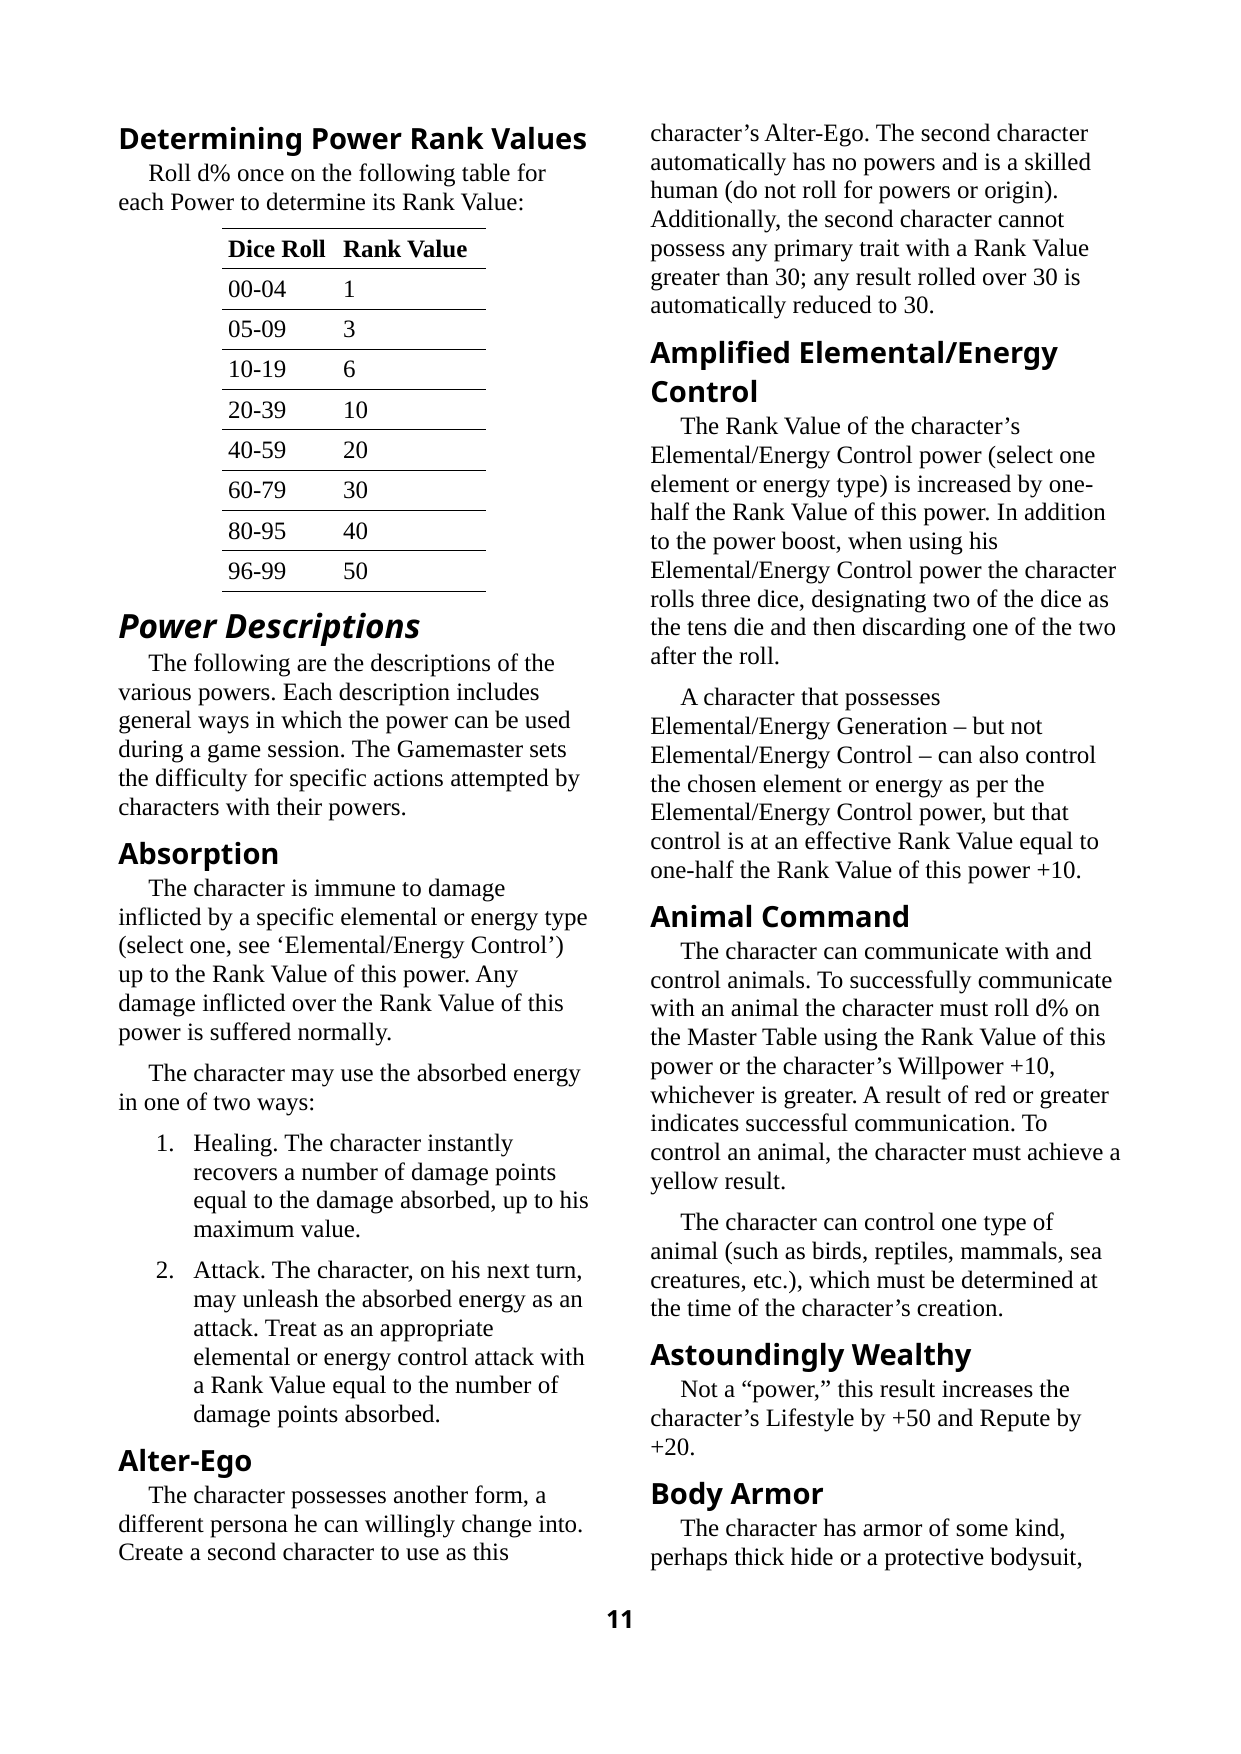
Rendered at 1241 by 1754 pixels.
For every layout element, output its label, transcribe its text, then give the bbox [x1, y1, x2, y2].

subtitle Determining Power Rank Values [118, 118, 590, 158]
table_cell 80-95 [222, 511, 337, 550]
subtitle Animal Command [650, 896, 1122, 936]
text The character can communicate with and control animals. To successfully communicate with an animal the character must roll d% on the Master Table using the Rank Value of this power or the character’s Willpower +10, whichever is greater. A result of red or greater indicates successful communication. To control an animal, the character must achieve a yellow result. [650, 936, 1122, 1195]
text The character has armor of some kind, perhaps thick hide or a protective bodysuit, [650, 1513, 1122, 1570]
subtitle Astoundingly Wealthy [650, 1335, 1122, 1374]
subtitle Body Armor [650, 1473, 1122, 1513]
subtitle Alter-Ego [118, 1440, 590, 1480]
text A character that possesses Elemental/Energy Generation – but not Elemental/Energy Control – can also control the chosen element or energy as per the Elemental/Energy Control power, but that control is at an effective Rank Value equal to one-half the Rank Value of this power +10. [650, 682, 1122, 884]
table_cell 10 [337, 390, 486, 429]
table_cell 20-39 [222, 390, 337, 429]
table_cell 3 [337, 310, 486, 349]
table_cell 05-09 [222, 310, 337, 349]
table_cell 00-04 [222, 269, 337, 308]
table_cell 40-59 [222, 430, 337, 470]
table_cell 20 [337, 430, 486, 470]
text character’s Alter-Ego. The second character automatically has no powers and is a skilled human (do not roll for powers or origin). Additionally, the second character cannot possess any primary trait with a Rank Value greater than 30; any result rolled over 30 is automatically reduced to 30. [650, 118, 1122, 319]
subtitle Absorption [118, 833, 590, 873]
text The Rank Value of the character’s Elemental/Energy Control power (select one element or energy type) is increased by one-half the Rank Value of this power. In addition to the power boost, when using his Elemental/Energy Control power the character rolls three dice, designating two of the dice as the tens die and then discarding one of the two after the roll. [650, 411, 1122, 670]
subtitle Amplified Elemental/Energy Control [650, 332, 1122, 411]
text Roll d% once on the following table for each Power to determine its Rank Value: [118, 158, 590, 215]
table_cell 30 [337, 471, 486, 510]
list Attack. The character, on his next turn, may unleash the absorbed energy as an attack. Treat as an appropriate elemental or energy control attack with a Rank Value equal to the number of damage points absorbed. [156, 1255, 590, 1428]
table_cell 10-19 [222, 350, 337, 389]
table_cell 60-79 [222, 471, 337, 510]
table_cell 96-99 [222, 551, 337, 591]
list Healing. The character instantly recovers a number of damage points equal to the damage absorbed, up to his maximum value. [156, 1128, 590, 1243]
table_header Rank Value [337, 229, 486, 268]
text The following are the descriptions of the various powers. Each description includes general ways in which the power can be used during a game session. The Gamemaster sets the difficulty for specific actions attempted by characters with their powers. [118, 648, 590, 821]
table_header Dice Roll [222, 229, 337, 268]
text The character is immune to damage inflicted by a specific elemental or energy type (select one, see ‘Elemental/Energy Control’) up to the Rank Value of this power. Any damage inflicted over the Rank Value of this power is suffered normally. [118, 873, 590, 1045]
text The character possesses another form, a different persona he can willingly change into. Create a second character to use as this [118, 1480, 590, 1566]
subtitle Power Descriptions [118, 603, 590, 648]
text The character may use the absorbed energy in one of two ways: [118, 1058, 590, 1115]
table_cell 1 [337, 269, 486, 308]
table_cell 40 [337, 511, 486, 550]
text The character can control one type of animal (such as birds, reptiles, mammals, sea creatures, etc.), which must be determined at the time of the character’s creation. [650, 1207, 1122, 1322]
text Not a “power,” this result increases the character’s Lifestyle by +50 and Repute by +20. [650, 1374, 1122, 1461]
table_cell 50 [337, 551, 486, 591]
table_cell 6 [337, 350, 486, 389]
